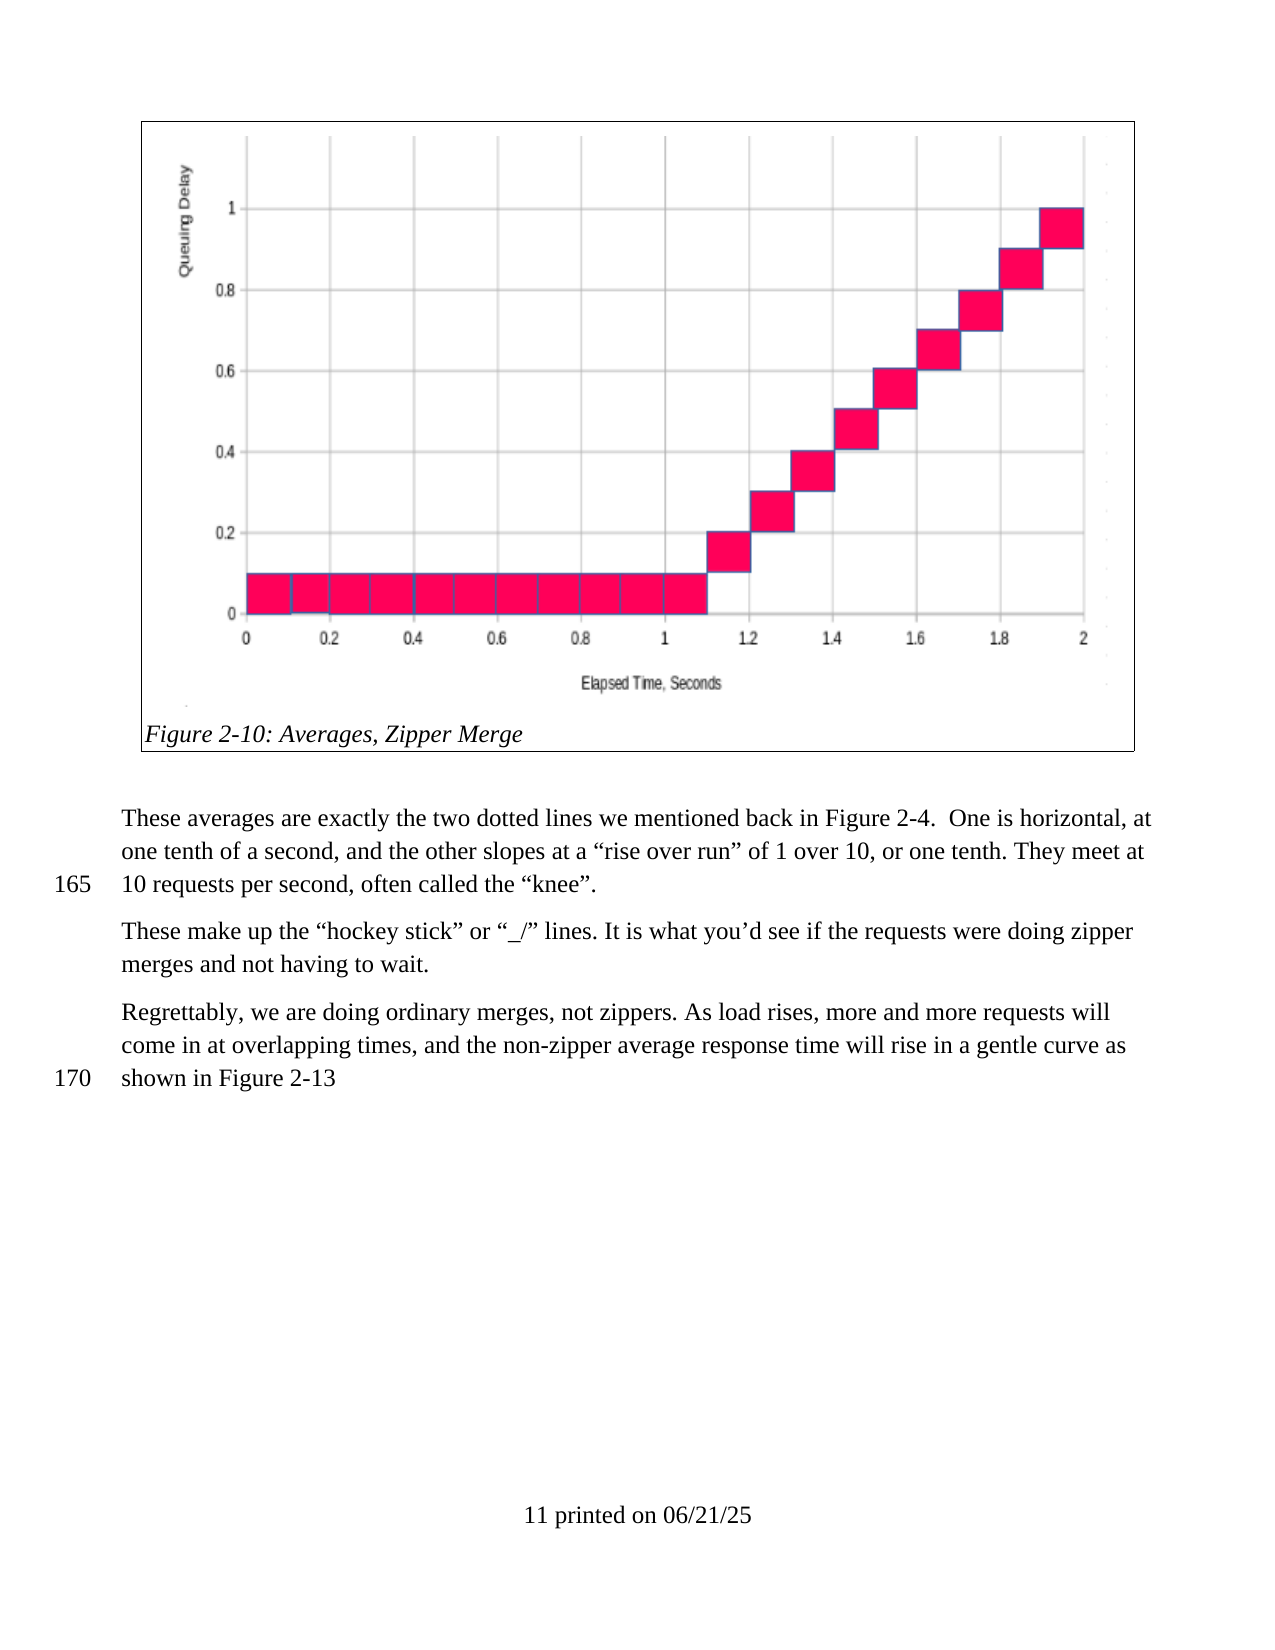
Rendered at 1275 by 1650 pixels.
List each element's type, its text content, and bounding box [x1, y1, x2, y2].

picture [144, 136, 1131, 707]
text These make up the “hockey stick” or “_/” lines. It is what you’d see if the requests were doing zipper merges and not having to wait. [121, 916, 1154, 978]
text Figure 2-10: Averages, Zipper Merge [144, 707, 1131, 748]
text These averages are exactly the two dotted lines we mentioned back in Figure 2-4. One is horizontal, at one tenth of a second, and the other slopes at a “rise over run” of 1 over 10, or one tenth. They meet at 10 requests per second, often called the “knee”. [121, 803, 1154, 898]
text Regrettably, we are doing ordinary merges, not zippers. As load rises, more and more requests will come in at overlapping times, and the non-zipper average response time will rise in a gentle curve as shown in Figure 2-13 [121, 997, 1154, 1092]
